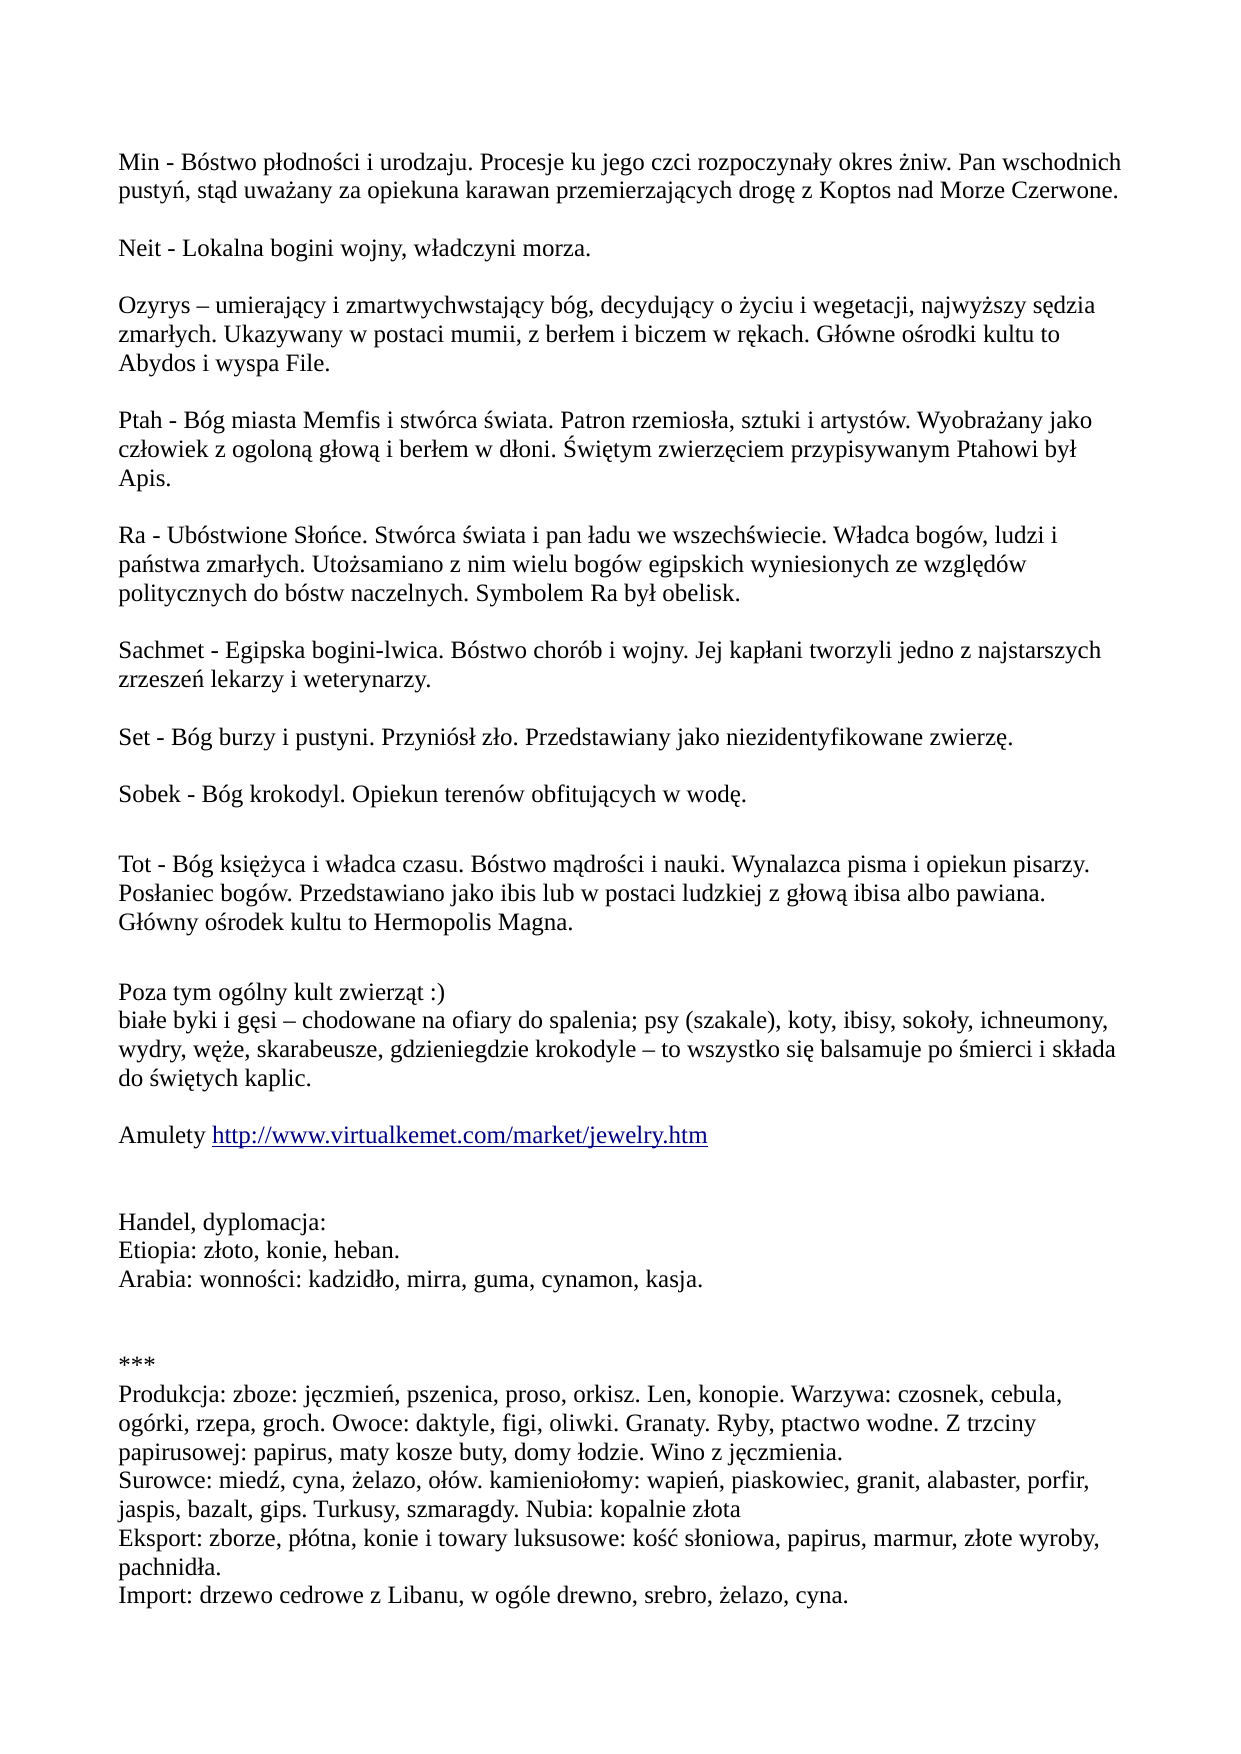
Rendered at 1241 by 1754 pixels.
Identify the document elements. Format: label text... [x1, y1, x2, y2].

text Produkcja: zboze: jęczmień, pszenica, proso, orkisz. Len, konopie. Warzywa: czosnek, cebula, ogórki, rzepa, groch. Owoce: daktyle, figi, oliwki. Granaty. Ryby, ptactwo wodne. Z trzciny papirusowej: papirus, maty kosze buty, domy łodzie. Wino z jęczmienia. [118, 1379, 1122, 1466]
text Eksport: zborze, płótna, konie i towary luksusowe: kość słoniowa, papirus, marmur, złote wyroby, pachnidła. [118, 1523, 1122, 1581]
text *** [118, 1351, 1122, 1379]
text Tot - Bóg księżyca i władca czasu. Bóstwo mądrości i nauki. Wynalazca pisma i opiekun pisarzy. Posłaniec bogów. Przedstawiano jako ibis lub w postaci ludzkiej z głową ibisa albo pawiana. Główny ośrodek kultu to Hermopolis Magna. [118, 821, 1122, 936]
text białe byki i gęsi – chodowane na ofiary do spalenia; psy (szakale), koty, ibisy, sokoły, ichneumony, wydry, węże, skarabeusze, gdzieniegdzie krokodyle – to wszystko się balsamuje po śmierci i składa do świętych kaplic. [118, 1006, 1122, 1092]
text Poza tym ogólny kult zwierząt :) [118, 977, 1122, 1006]
text Surowce: miedź, cyna, żelazo, ołów. kamieniołomy: wapień, piaskowiec, granit, alabaster, porfir, jaspis, bazalt, gips. Turkusy, szmaragdy. Nubia: kopalnie złota [118, 1466, 1122, 1523]
text Handel, dyplomacja: [118, 1207, 1122, 1236]
text Import: drzewo cedrowe z Libanu, w ogóle drewno, srebro, żelazo, cyna. [118, 1581, 1122, 1609]
text Arabia: wonności: kadzidło, mirra, guma, cynamon, kasja. [118, 1264, 1122, 1293]
text Amulety http://www.virtualkemet.com/market/jewelry.htm [118, 1121, 1122, 1149]
text Etiopia: złoto, konie, heban. [118, 1236, 1122, 1264]
text Min - Bóstwo płodności i urodzaju. Procesje ku jego czci rozpoczynały okres żniw. Pan wschodnich pustyń, stąd uważany za opiekuna karawan przemierzających drogę z Koptos nad Morze Czerwone. Neit - Lokalna bogini wojny, władczyni morza. Ozyrys – umierający i zmartwychwstający bóg, decydujący o życiu i wegetacji, najwyższy sędzia zmarłych. Ukazywany w postaci mumii, z berłem i biczem w rękach. Główne ośrodki kultu to Abydos i wyspa File. Ptah - Bóg miasta Memfis i stwórca świata. Patron rzemiosła, sztuki i artystów. Wyobrażany jako człowiek z ogoloną głową i berłem w dłoni. Świętym zwierzęciem przypisywanym Ptahowi był Apis. Ra - Ubóstwione Słońce. Stwórca świata i pan ładu we wszechświecie. Władca bogów, ludzi i państwa zmarłych. Utożsamiano z nim wielu bogów egipskich wyniesionych ze względów politycznych do bóstw naczelnych. Symbolem Ra był obelisk. Sachmet - Egipska bogini-lwica. Bóstwo chorób i wojny. Jej kapłani tworzyli jedno z najstarszych zrzeszeń lekarzy i weterynarzy. Set - Bóg burzy i pustyni. Przyniósł zło. Przedstawiany jako niezidentyfikowane zwierzę. Sobek - Bóg krokodyl. Opiekun terenów obfitujących w wodę. [118, 118, 1122, 808]
